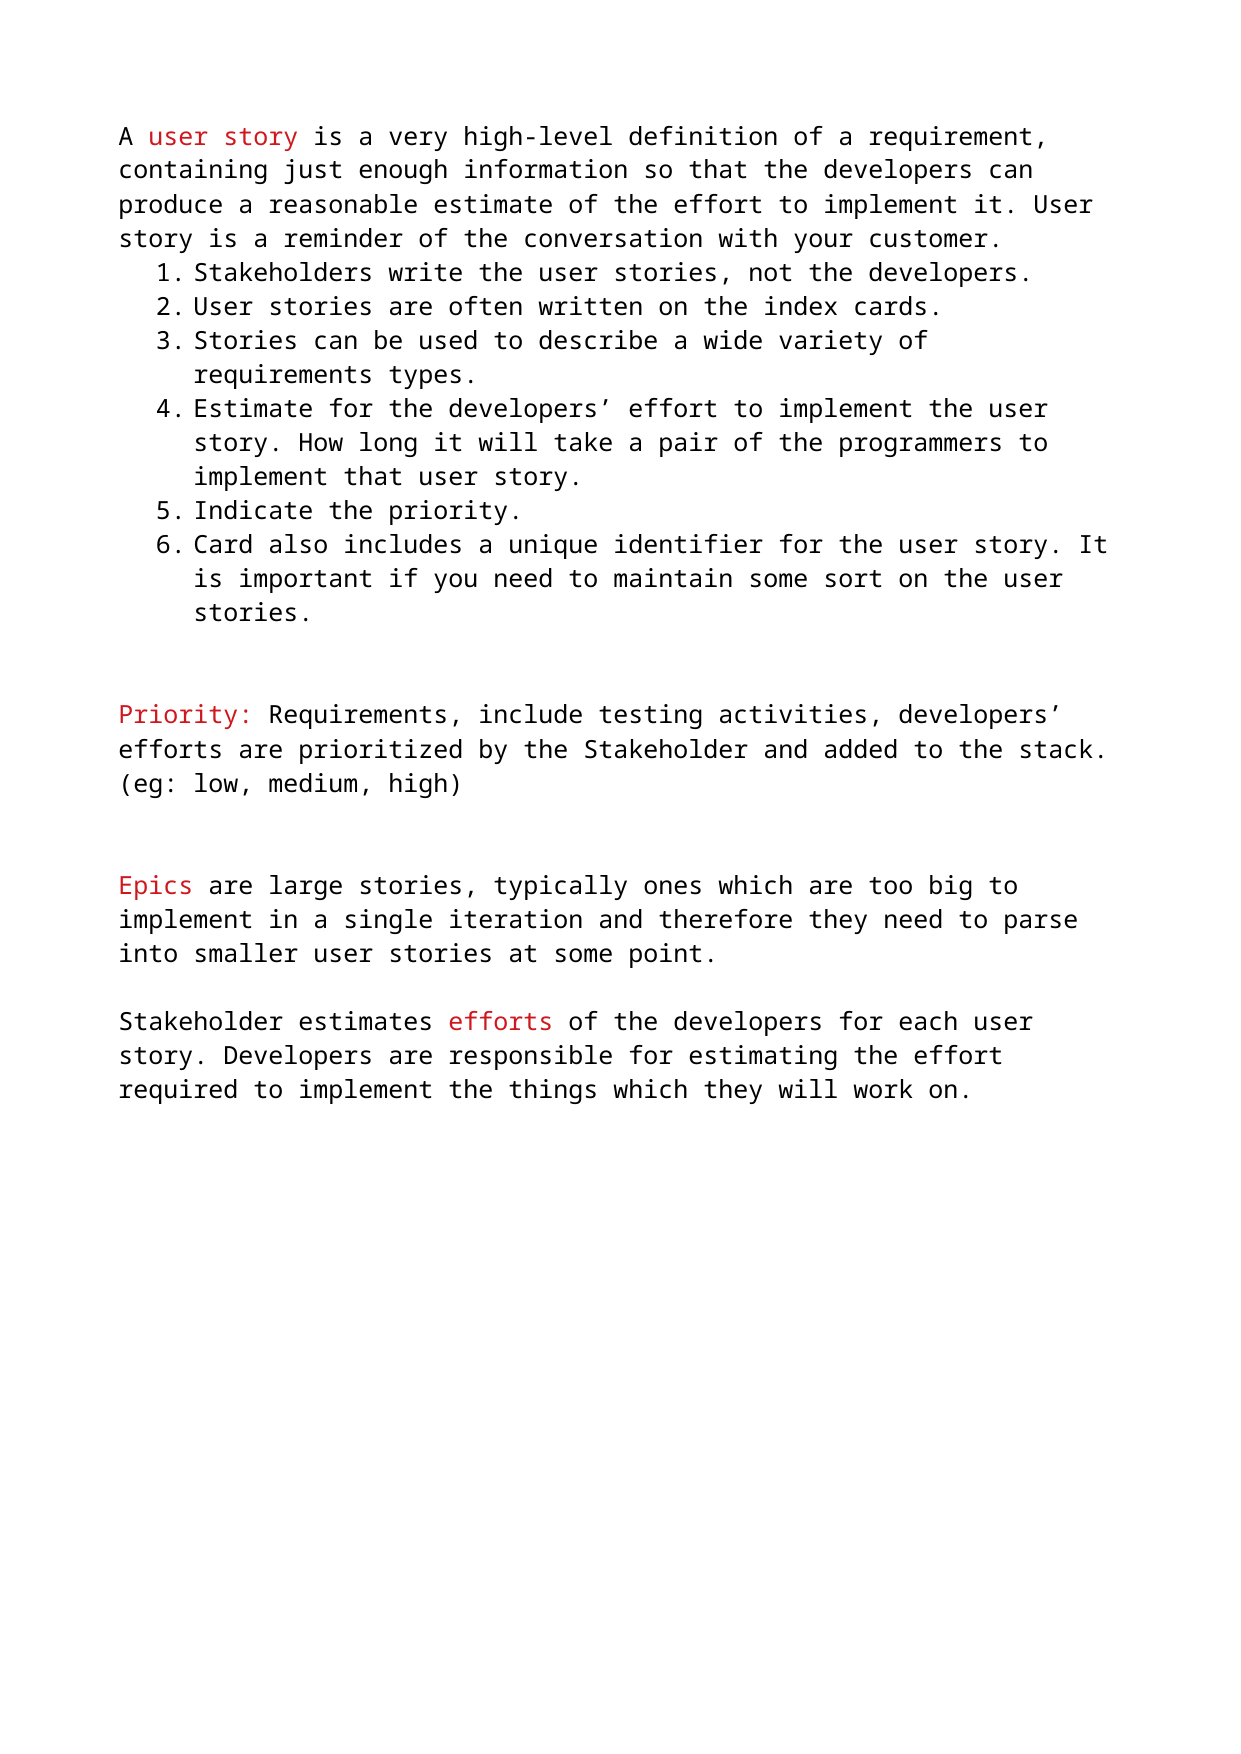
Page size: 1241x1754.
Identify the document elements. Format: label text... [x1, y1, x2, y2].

text Stakeholder estimates efforts of the developers for each user story. Developers are responsible for estimating the effort required to implement the things which they will work on. [118, 1004, 1122, 1106]
text A user story is a very high-level definition of a requirement, containing just enough information so that the developers can produce a reasonable estimate of the effort to implement it. User story is a reminder of the conversation with your customer. [118, 118, 1122, 254]
text Epics are large stories, typically ones which are too big to implement in a single iteration and therefore they need to parse into smaller user stories at some point. [118, 867, 1122, 970]
list Card also includes a unique identifier for the user story. It is important if you need to maintain some sort on the user stories. [156, 527, 1122, 629]
list Indicate the priority. [156, 493, 1122, 527]
text Priority: Requirements, include testing activities, developers’ efforts are prioritized by the Stakeholder and added to the stack. (eg: low, medium, high) [118, 697, 1122, 799]
list Stories can be used to describe a wide variety of requirements types. [156, 322, 1122, 391]
list Estimate for the developers’ effort to implement the user story. How long it will take a pair of the programmers to implement that user story. [156, 391, 1122, 493]
list User stories are often written on the index cards. [156, 288, 1122, 322]
list Stakeholders write the user stories, not the developers. [156, 254, 1122, 288]
